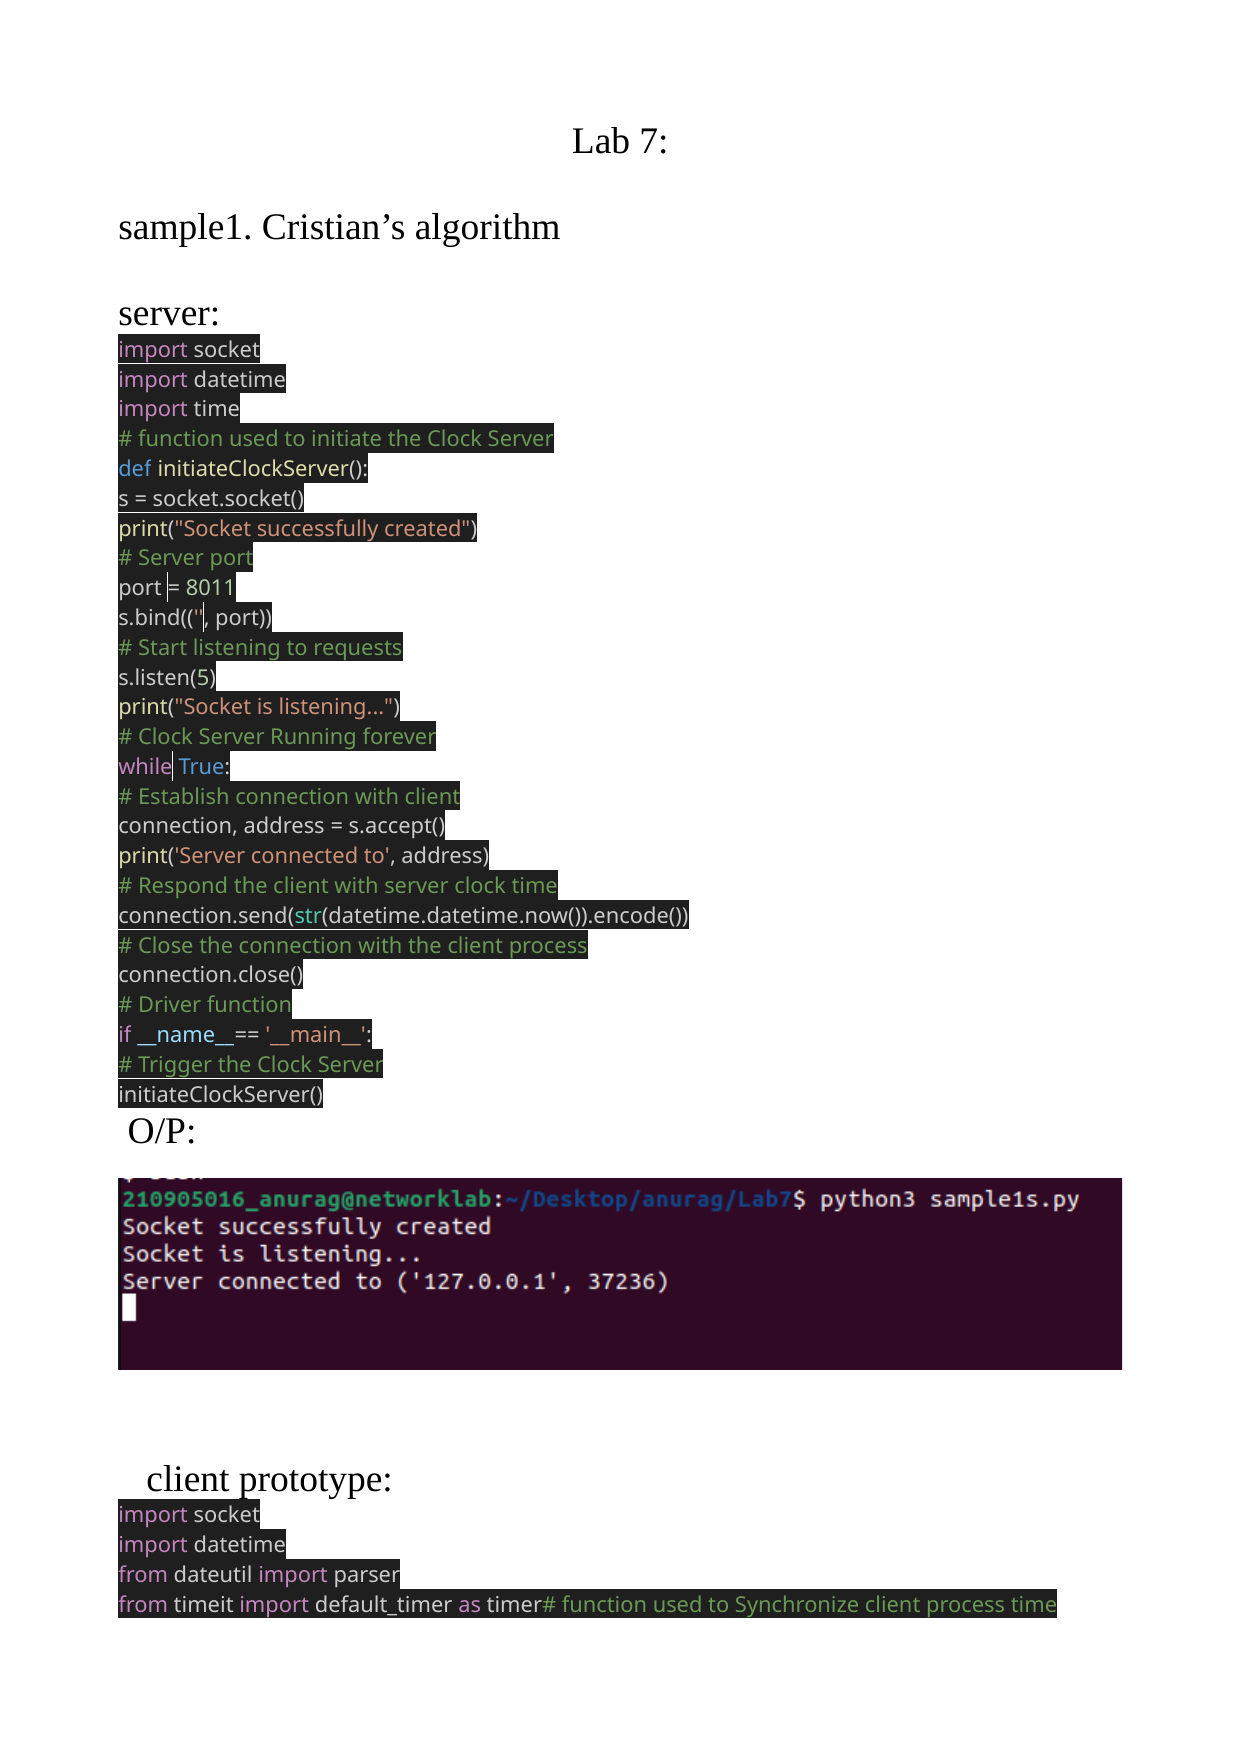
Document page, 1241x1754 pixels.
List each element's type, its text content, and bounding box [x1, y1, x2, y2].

text import time [118, 393, 1122, 423]
text s.bind(('', port)) [118, 602, 1122, 632]
text if __name__== '__main__': [118, 1019, 1122, 1049]
text # Start listening to requests [118, 632, 1122, 661]
text O/P: [118, 1108, 1122, 1151]
text import datetime [118, 1529, 1122, 1559]
text Lab 7: [118, 118, 1122, 161]
text # Clock Server Running forever [118, 721, 1122, 751]
text s = socket.socket() [118, 483, 1122, 512]
text port = 8011 [118, 572, 1122, 602]
text import datetime [118, 363, 1122, 393]
text import socket [118, 334, 1122, 363]
text client prototype: [118, 1456, 1122, 1499]
text connection, address = s.accept() [118, 810, 1122, 840]
text initiateClockServer() [118, 1078, 1122, 1108]
text print("Socket is listening...") [118, 691, 1122, 721]
text # Establish connection with client [118, 781, 1122, 810]
text print('Server connected to', address) [118, 840, 1122, 870]
text # function used to initiate the Clock Server [118, 423, 1122, 453]
picture [118, 1178, 1123, 1370]
text while True: [118, 751, 1122, 781]
text def initiateClockServer(): [118, 453, 1122, 483]
text print("Socket successfully created") [118, 512, 1122, 542]
text # Trigger the Clock Server [118, 1049, 1122, 1078]
text # Respond the client with server clock time [118, 870, 1122, 900]
text from timeit import default_timer as timer# function used to Synchronize client process time [118, 1589, 1122, 1618]
text connection.close() [118, 959, 1122, 989]
text # Close the connection with the client process [118, 929, 1122, 959]
text sample1. Cristian’s algorithm [118, 204, 1122, 247]
text import socket [118, 1499, 1122, 1529]
text connection.send(str(datetime.datetime.now()).encode()) [118, 900, 1122, 929]
text from dateutil import parser [118, 1559, 1122, 1589]
text server: [118, 291, 1122, 334]
text s.listen(5) [118, 661, 1122, 691]
text # Server port [118, 542, 1122, 572]
text # Driver function [118, 989, 1122, 1019]
